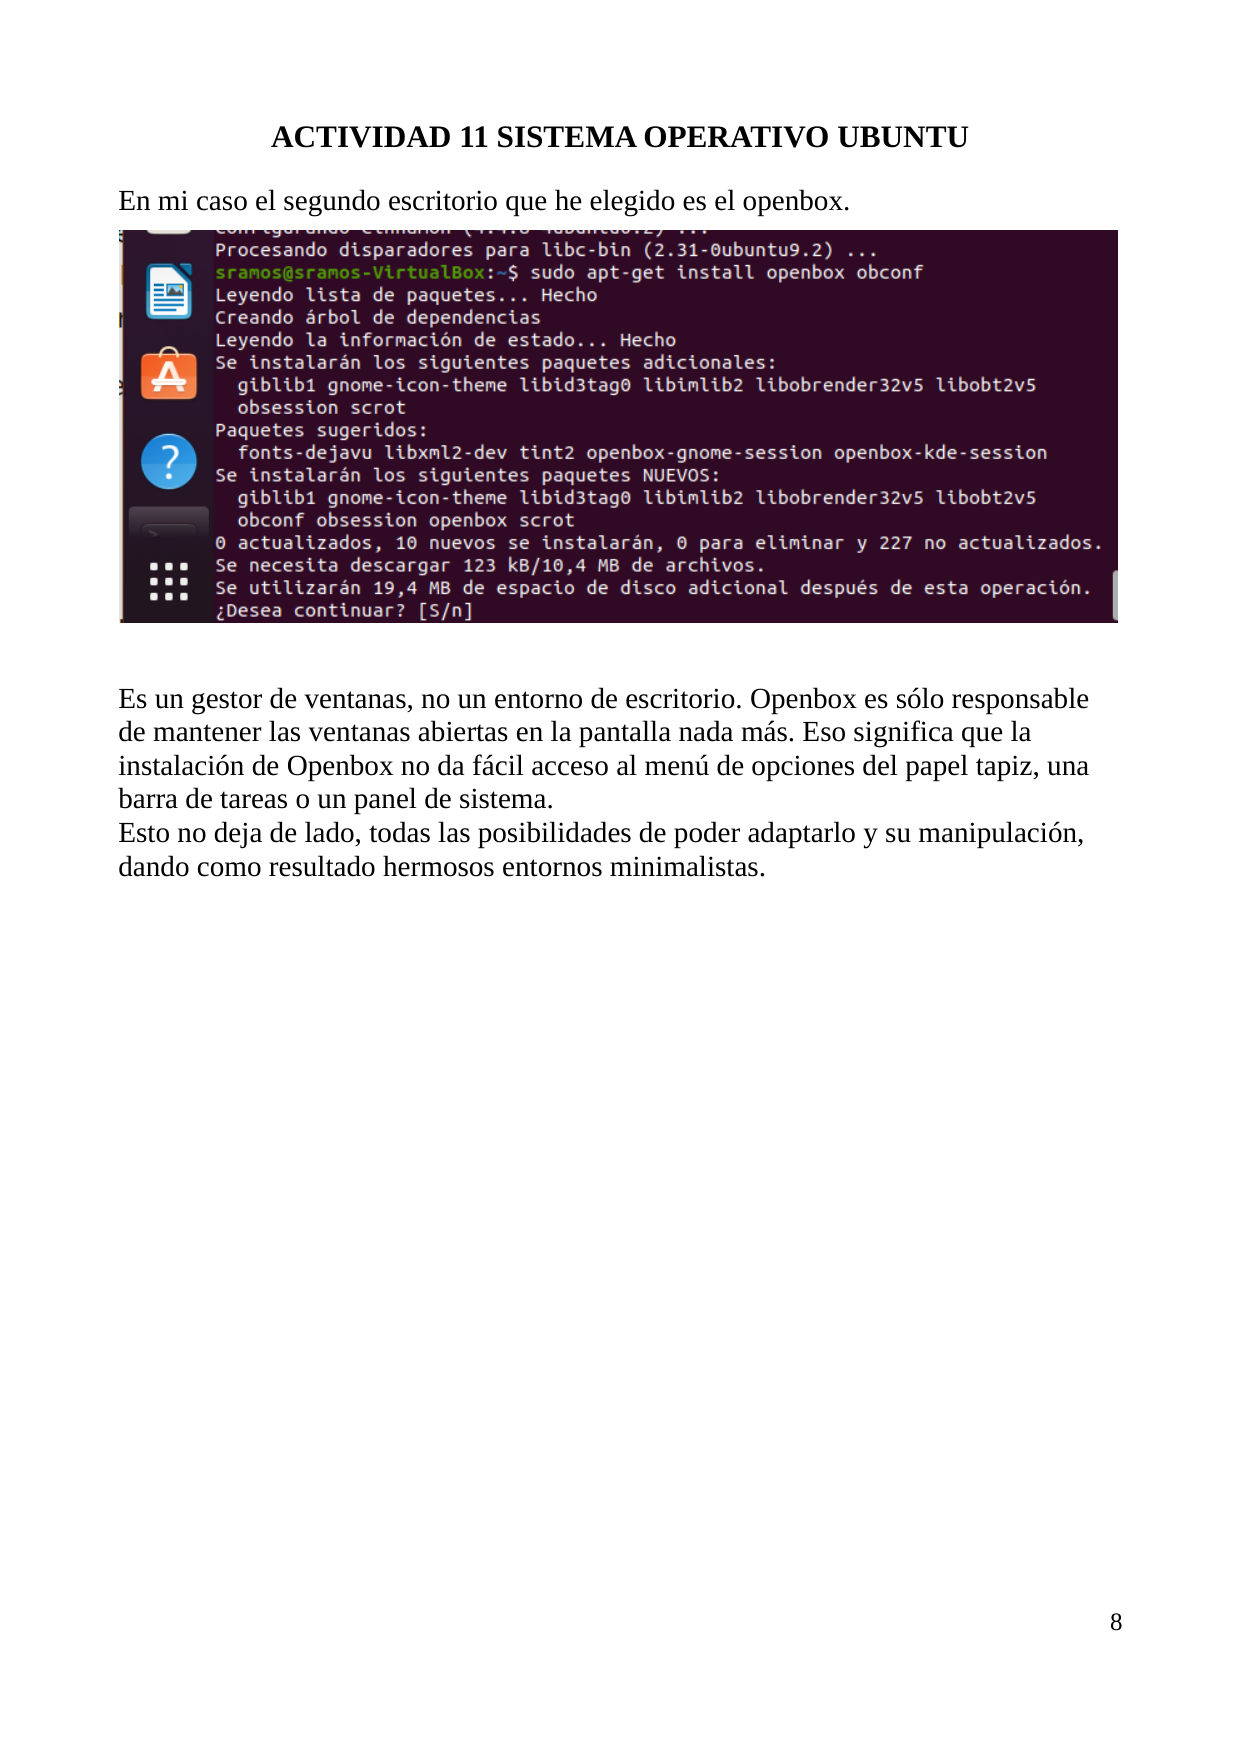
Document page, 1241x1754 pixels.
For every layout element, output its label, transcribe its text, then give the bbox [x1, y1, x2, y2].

text En mi caso el segundo escritorio que he elegido es el openbox. [118, 183, 1122, 217]
text Esto no deja de lado, todas las posibilidades de poder adaptarlo y su manipulación, dando como resultado hermosos entornos minimalistas. [118, 815, 1122, 882]
text Es un gestor de ventanas, no un entorno de escritorio. Openbox es sólo responsable de mantener las ventanas abiertas en la pantalla nada más. Eso significa que la instalación de Openbox no da fácil acceso al menú de opciones del papel tapiz, una barra de tareas o un panel de sistema. [118, 681, 1122, 815]
picture [119, 230, 1118, 623]
